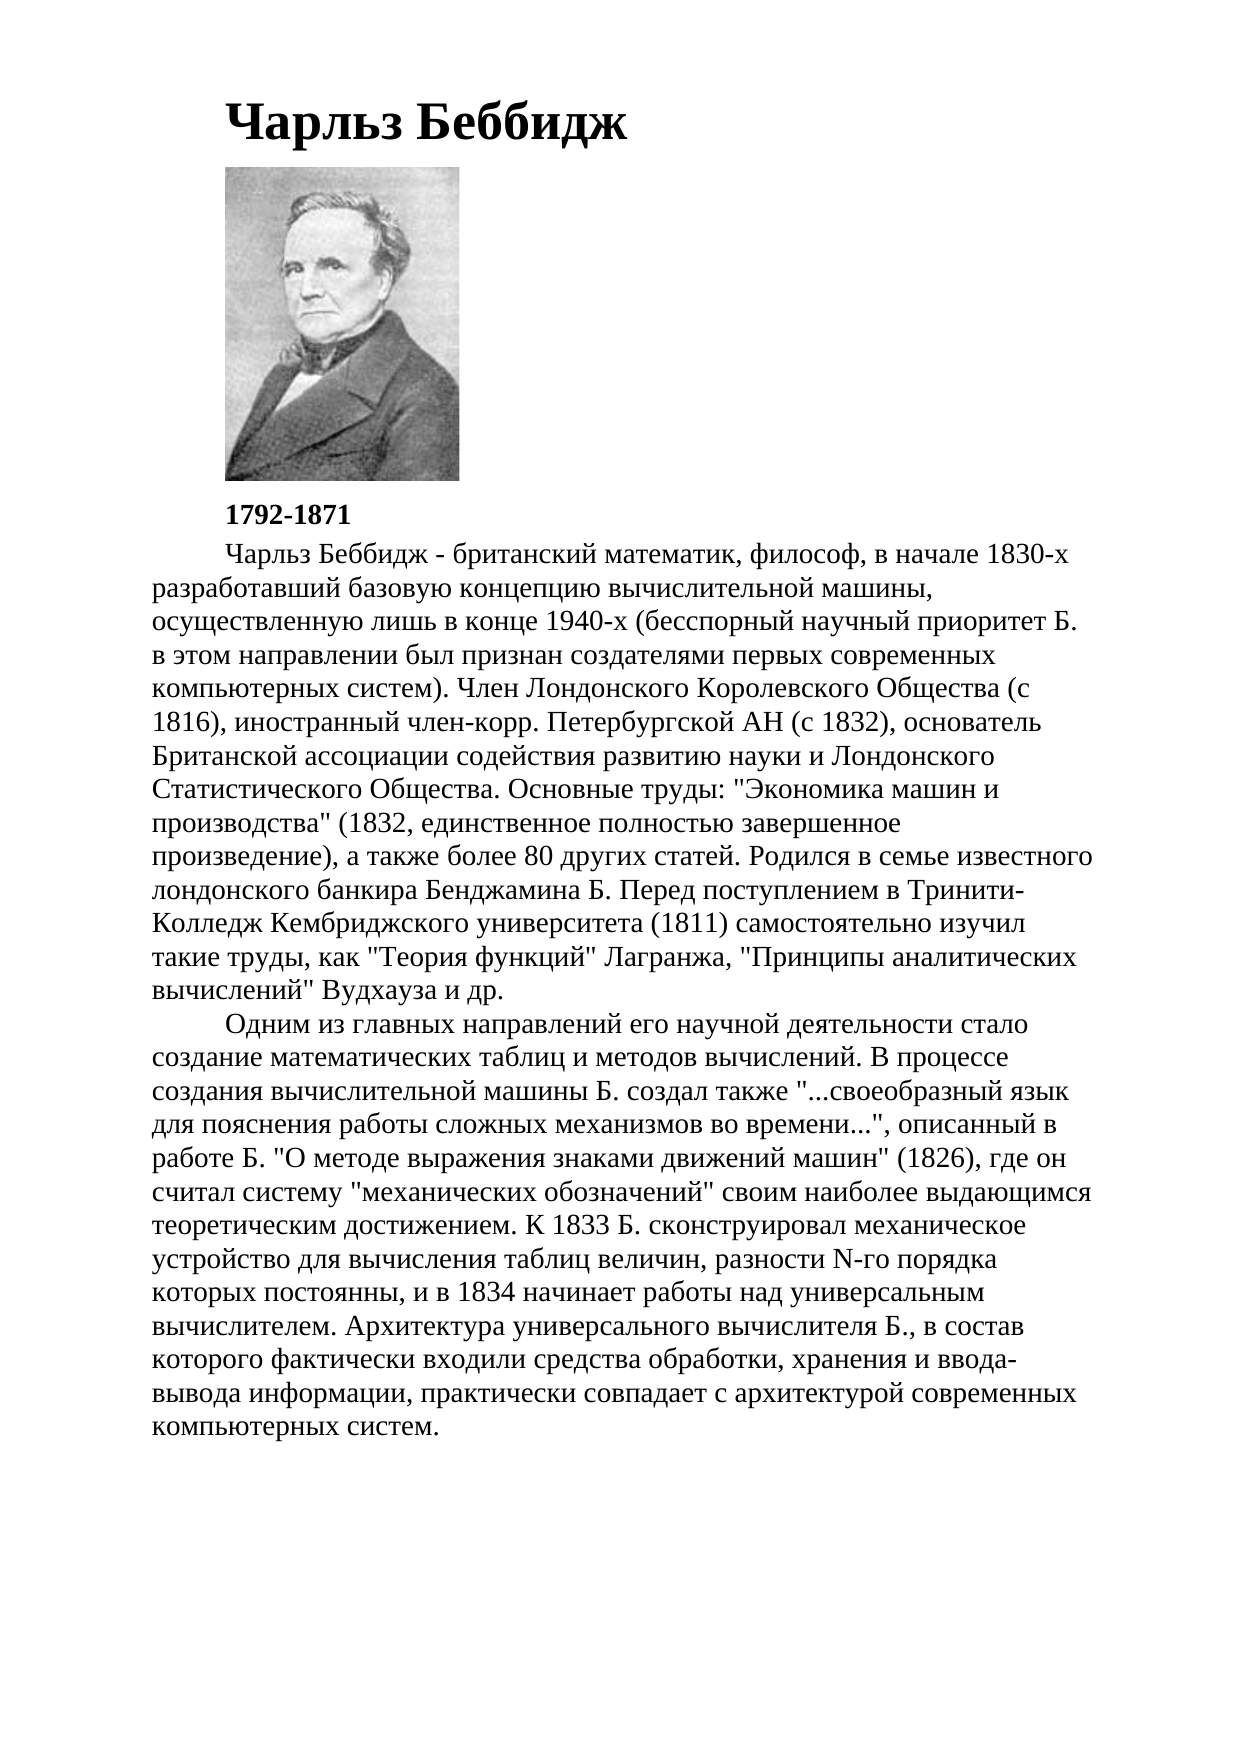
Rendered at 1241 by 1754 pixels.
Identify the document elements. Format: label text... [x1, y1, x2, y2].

list Чарльз Беббидж - британский математик, философ, в начале 1830-х разработавший базовую концепцию вычислительной машины, осуществленную лишь в конце 1940-х (бесспорный научный приоритет Б. в этом направлении был признан создателями первых современных компьютерных систем). Член Лондонского Королевского Общества (с 1816), иностранный член-корр. Петербургской АН (с 1832), основатель Британской ассоциации содействия развитию науки и Лондонского Статистического Общества. Основные труды: "Экономика машин и производства" (1832, единственное полностью завершенное произведение), а также более 80 других статей. Родился в семье известного лондонского банкира Бенджамина Б. Перед поступлением в Тринити-Колледж Кембриджского университета (1811) самостоятельно изучил такие труды, как "Теория функций" Лагранжа, "Принципы аналитических вычислений" Вудхауза и др. [152, 536, 1094, 1006]
list Одним из главных направлений его научной деятельности стало создание математических таблиц и методов вычислений. В процессе создания вычислительной машины Б. создал также "...своеобразный язык для пояснения работы сложных механизмов во времени...", описанный в работе Б. "О методе выражения знаками движений машин" (1826), где он считал систему "механических обозначений" своим наиболее выдающимся теоретическим достижением. К 1833 Б. сконструировал механическое устройство для вычисления таблиц величин, разности N-го порядка которых постоянны, и в 1834 начинает работы над универсальным вычислителем. Архитектура универсального вычислителя Б., в состав которого фактически входили средства обработки, хранения и ввода-вывода информации, практически совпадает с архитектурой современных компьютерных систем. [152, 1006, 1094, 1442]
list 1792-1871 [152, 497, 1094, 531]
list Чарльз Беббидж [152, 88, 1094, 151]
picture [225, 167, 460, 481]
